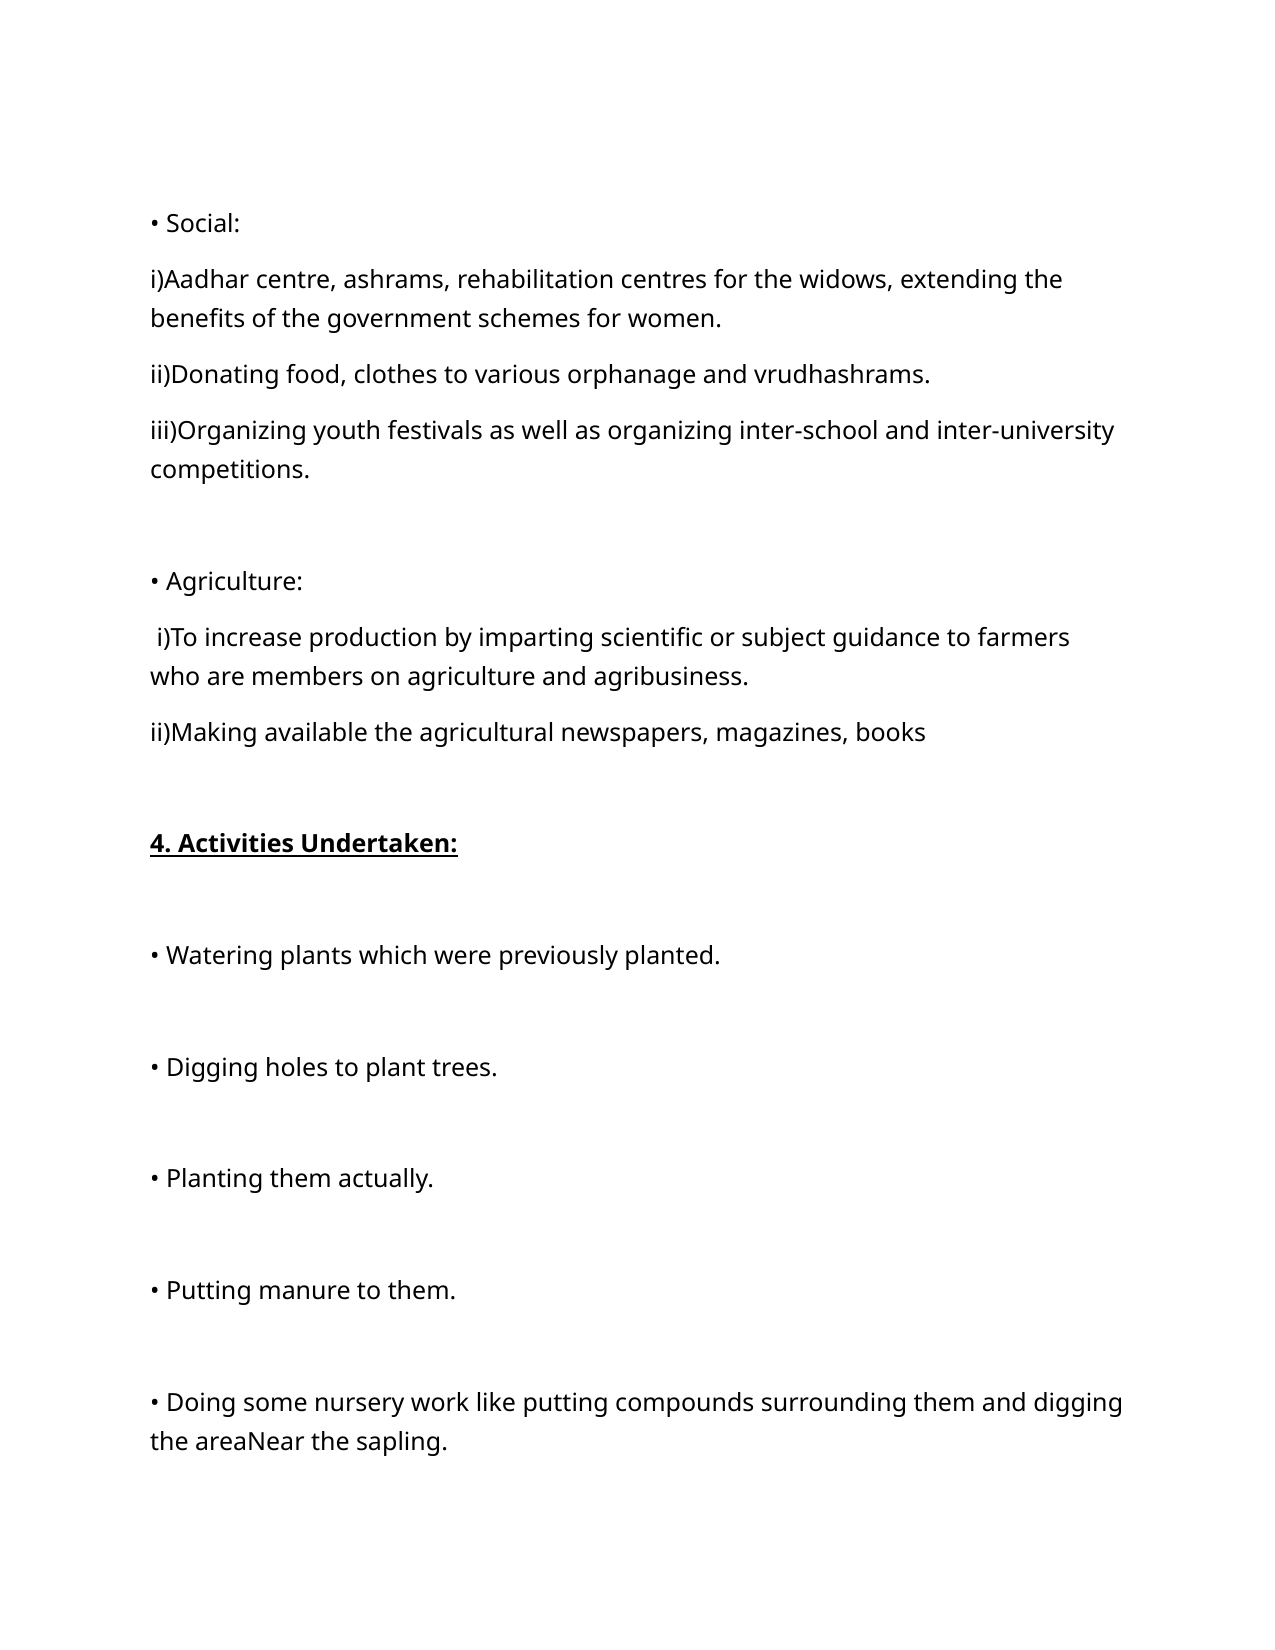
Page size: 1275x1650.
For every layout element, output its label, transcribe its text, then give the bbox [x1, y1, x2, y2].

text • Digging holes to plant trees. [150, 1049, 1125, 1083]
text iii)Organizing youth festivals as well as organizing inter-school and inter-university competitions. [150, 412, 1125, 486]
text 4. Activities Undertaken: [150, 826, 1125, 860]
text • Putting manure to them. [150, 1272, 1125, 1307]
text • Doing some nursery work like putting compounds surrounding them and digging the areaNear the sapling. [150, 1384, 1125, 1457]
text i)Aadhar centre, ashrams, rehabilitation centres for the widows, extending the benefits of the government schemes for women. [150, 262, 1125, 335]
text ii)Making available the agricultural newspapers, magazines, books [150, 714, 1125, 748]
text • Planting them actually. [150, 1161, 1125, 1195]
text • Watering plants which were previously planted. [150, 937, 1125, 972]
text • Social: [150, 206, 1125, 240]
text i)To increase production by imparting scientific or subject guidance to farmers who are members on agriculture and agribusiness. [150, 619, 1125, 692]
text ii)Donating food, clothes to various orphanage and vrudhashrams. [150, 357, 1125, 391]
text • Agriculture: [150, 563, 1125, 597]
